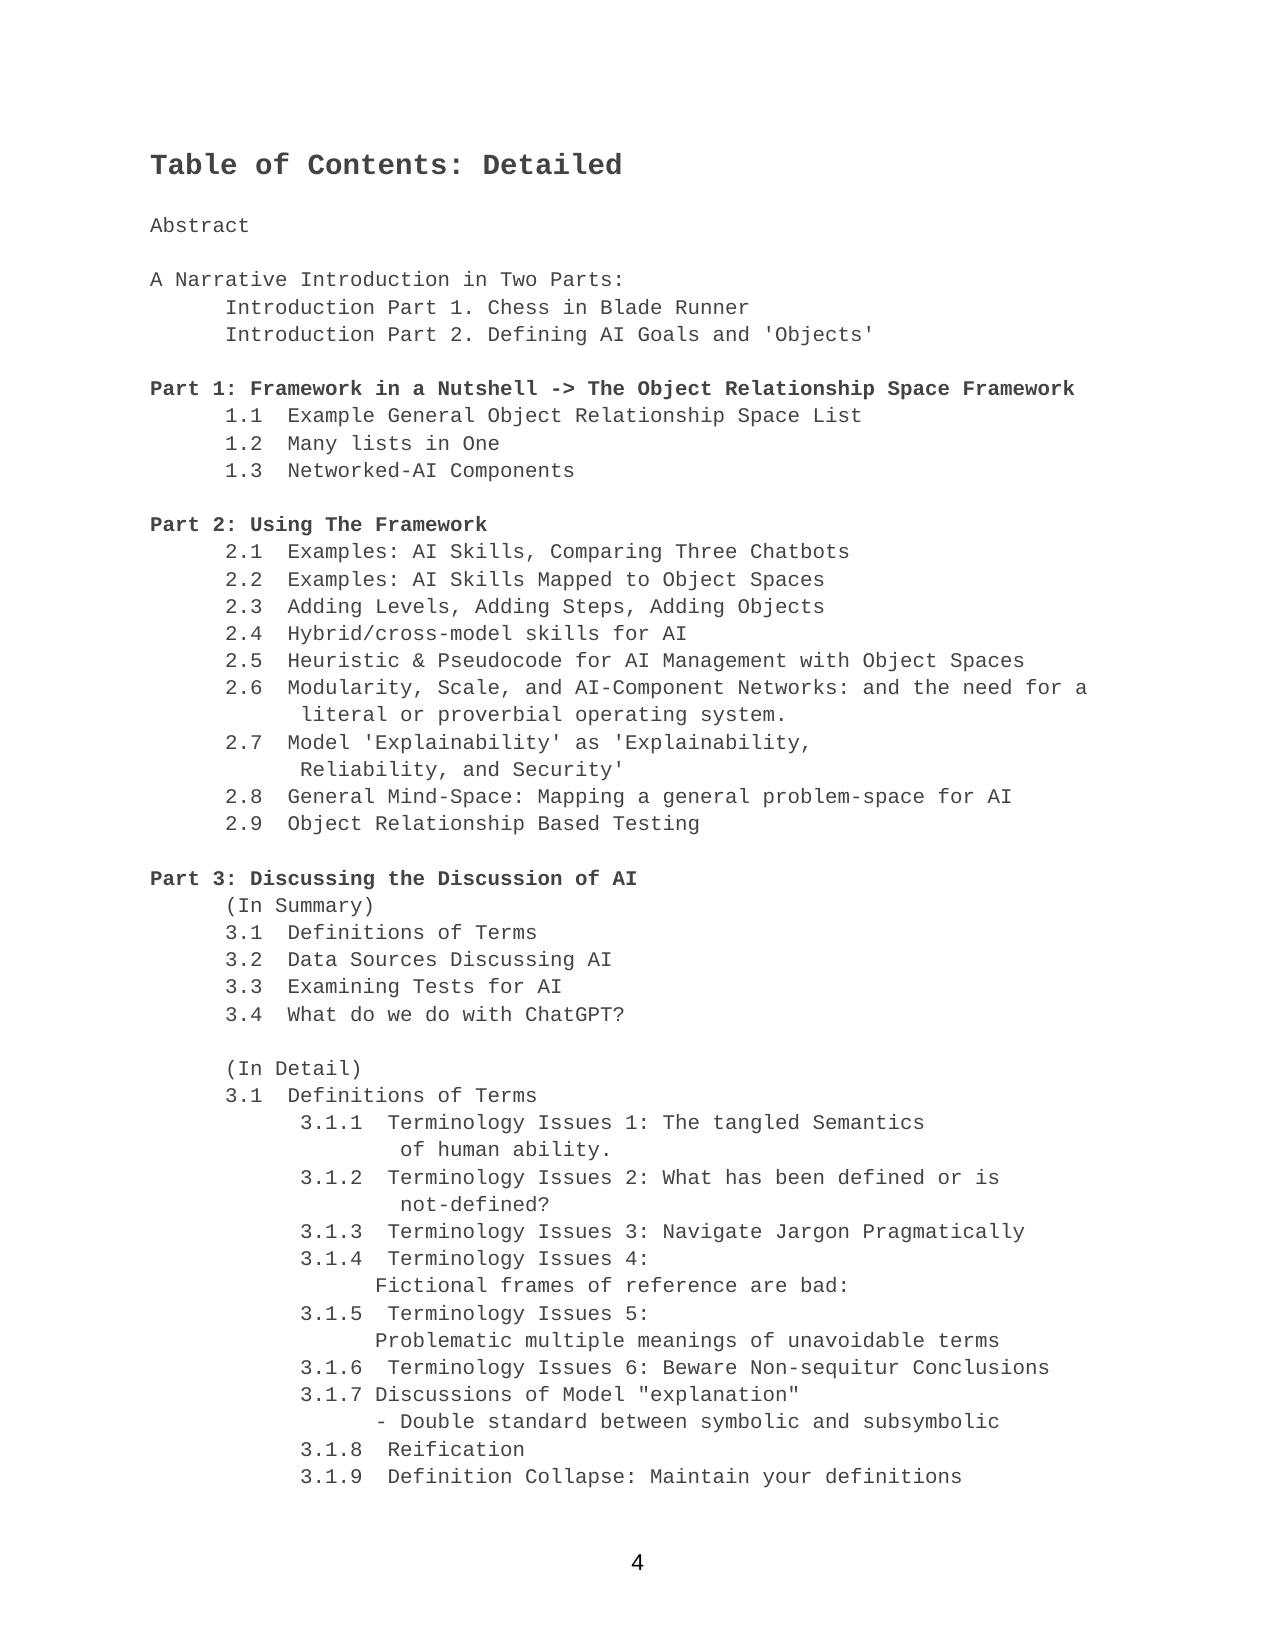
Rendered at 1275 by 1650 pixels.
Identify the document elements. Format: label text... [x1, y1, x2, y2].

text 2.5 Heuristic & Pseudocode for AI Management with Object Spaces [225, 650, 1125, 674]
text 3.3 Examining Tests for AI [225, 976, 1125, 1000]
text 2.9 Object Relationship Based Testing [150, 813, 1125, 837]
text 3.1.6 Terminology Issues 6: Beware Non-sequitur Conclusions [225, 1357, 1125, 1381]
text 3.2 Data Sources Discussing AI [225, 949, 1125, 973]
text 1.3 Networked-AI Components [225, 460, 1125, 483]
text 2.8 General Mind-Space: Mapping a general problem-space for AI [150, 786, 1125, 810]
text - Double standard between symbolic and subsymbolic [300, 1411, 1125, 1435]
text (In Detail) [150, 1058, 1125, 1082]
text Fictional frames of reference are bad: [375, 1275, 1125, 1299]
text literal or proverbial operating system. [225, 704, 1125, 728]
text 3.1.9 Definition Collapse: Maintain your definitions [225, 1466, 1125, 1489]
text Abstract [150, 215, 1125, 239]
text 3.1.8 Reification [225, 1438, 1125, 1462]
text 3.1.3 Terminology Issues 3: Navigate Jargon Pragmatically [225, 1221, 1125, 1245]
text 3.1 Definitions of Terms [150, 1085, 1125, 1109]
text 2.2 Examples: AI Skills Mapped to Object Spaces [150, 568, 1125, 592]
text of human ability. [300, 1139, 1125, 1163]
text 1.2 Many lists in One [225, 433, 1125, 456]
text 3.1 Definitions of Terms [150, 922, 1125, 946]
text Table of Contents: Detailed [150, 150, 1125, 183]
text Part 3: Discussing the Discussion of AI [150, 868, 1125, 891]
text 2.6 Modularity, Scale, and AI-Component Networks: and the need for a [225, 677, 1125, 701]
text A Narrative Introduction in Two Parts: [150, 269, 1125, 293]
text 3.1.4 Terminology Issues 4: [225, 1248, 1125, 1272]
text 3.1.7 Discussions of Model "explanation" [300, 1384, 1125, 1408]
text 3.1.2 Terminology Issues 2: What has been defined or is [225, 1167, 1125, 1190]
text Problematic multiple meanings of unavoidable terms [300, 1330, 1125, 1353]
text Part 1: Framework in a Nutshell -> The Object Relationship Space Framework [150, 378, 1125, 402]
text 3.1.1 Terminology Issues 1: The tangled Semantics [150, 1112, 1125, 1136]
text Introduction Part 1. Chess in Blade Runner [225, 297, 1125, 320]
text 2.3 Adding Levels, Adding Steps, Adding Objects [225, 596, 1125, 619]
text 2.7 Model 'Explainability' as 'Explainability, [150, 732, 1125, 755]
text Reliability, and Security' [150, 759, 1125, 782]
text 2.1 Examples: AI Skills, Comparing Three Chatbots [150, 541, 1125, 565]
text 2.4 Hybrid/cross-model skills for AI [225, 623, 1125, 647]
text 3.4 What do we do with ChatGPT? [225, 1003, 1125, 1027]
text 3.1.5 Terminology Issues 5: [300, 1303, 1125, 1326]
text 1.1 Example General Object Relationship Space List [225, 405, 1125, 429]
text Part 2: Using The Framework [150, 514, 1125, 538]
text Introduction Part 2. Defining AI Goals and 'Objects' [225, 324, 1125, 347]
text (In Summary) [150, 895, 1125, 918]
text not-defined? [300, 1194, 1125, 1217]
